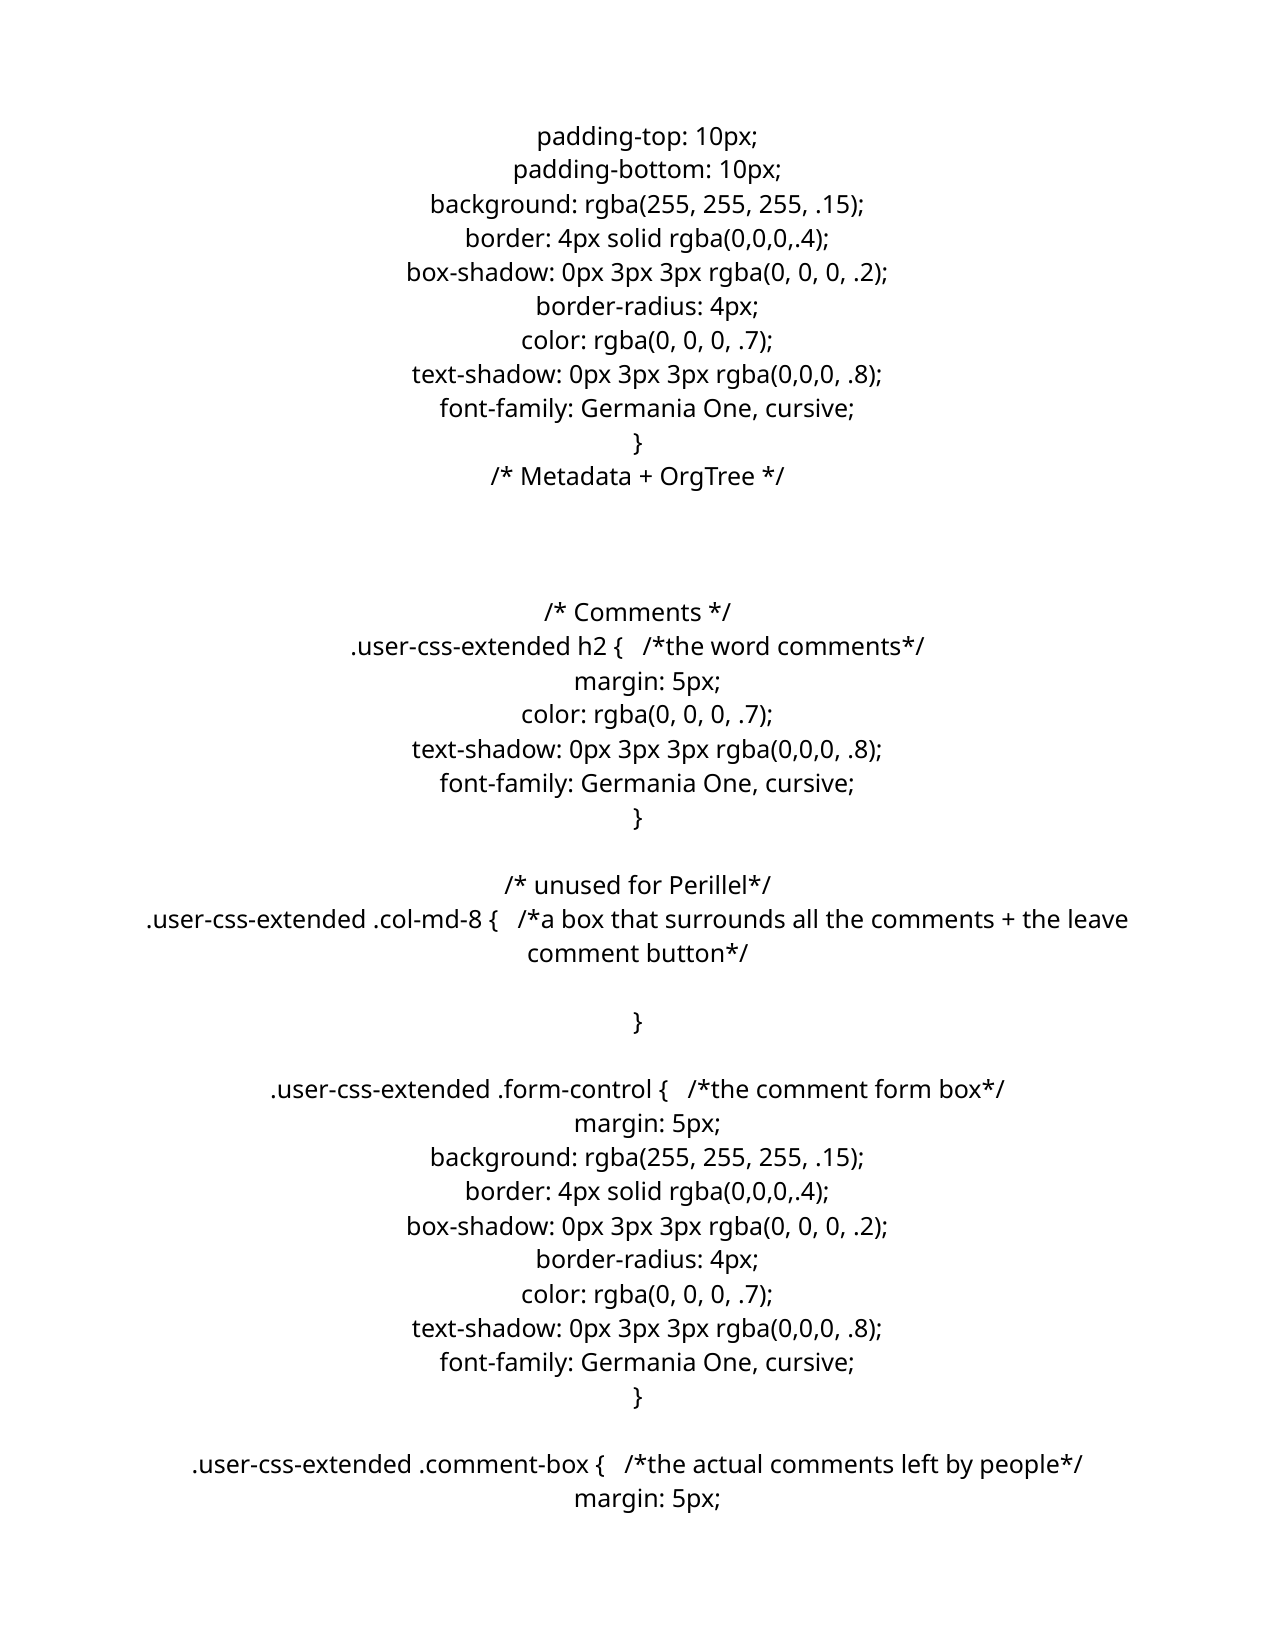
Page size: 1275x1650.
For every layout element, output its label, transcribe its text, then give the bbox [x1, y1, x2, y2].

text text-shadow: 0px 3px 3px rgba(0,0,0, .8); [118, 1310, 1157, 1344]
text text-shadow: 0px 3px 3px rgba(0,0,0, .8); [118, 357, 1157, 391]
text } [118, 1378, 1157, 1412]
text border-radius: 4px; [118, 1242, 1157, 1276]
text padding-top: 10px; [118, 118, 1157, 152]
text margin: 5px; [118, 1481, 1157, 1515]
text color: rgba(0, 0, 0, .7); [118, 697, 1157, 731]
text box-shadow: 0px 3px 3px rgba(0, 0, 0, .2); [118, 1208, 1157, 1242]
text font-family: Germania One, cursive; [118, 765, 1157, 799]
text border: 4px solid rgba(0,0,0,.4); [118, 220, 1157, 254]
text /* unused for Perillel*/ [118, 867, 1157, 902]
text } [118, 1004, 1157, 1038]
text } [118, 425, 1157, 459]
text .user-css-extended .form-control { /*the comment form box*/ [118, 1072, 1157, 1106]
text } [118, 799, 1157, 833]
text border: 4px solid rgba(0,0,0,.4); [118, 1174, 1157, 1208]
text font-family: Germania One, cursive; [118, 1344, 1157, 1378]
text background: rgba(255, 255, 255, .15); [118, 1140, 1157, 1174]
text .user-css-extended .col-md-8 { /*a box that surrounds all the comments + the leave comment button*/ [118, 902, 1157, 970]
text border-radius: 4px; [118, 288, 1157, 322]
text .user-css-extended .comment-box { /*the actual comments left by people*/ [118, 1447, 1157, 1481]
text .user-css-extended h2 { /*the word comments*/ [118, 629, 1157, 663]
text margin: 5px; [118, 1106, 1157, 1140]
text padding-bottom: 10px; [118, 152, 1157, 186]
text text-shadow: 0px 3px 3px rgba(0,0,0, .8); [118, 731, 1157, 765]
text /* Comments */ [118, 595, 1157, 629]
text color: rgba(0, 0, 0, .7); [118, 322, 1157, 357]
text /* Metadata + OrgTree */ [118, 459, 1157, 493]
text font-family: Germania One, cursive; [118, 391, 1157, 425]
text color: rgba(0, 0, 0, .7); [118, 1276, 1157, 1310]
text margin: 5px; [118, 663, 1157, 697]
text box-shadow: 0px 3px 3px rgba(0, 0, 0, .2); [118, 254, 1157, 288]
text background: rgba(255, 255, 255, .15); [118, 186, 1157, 220]
